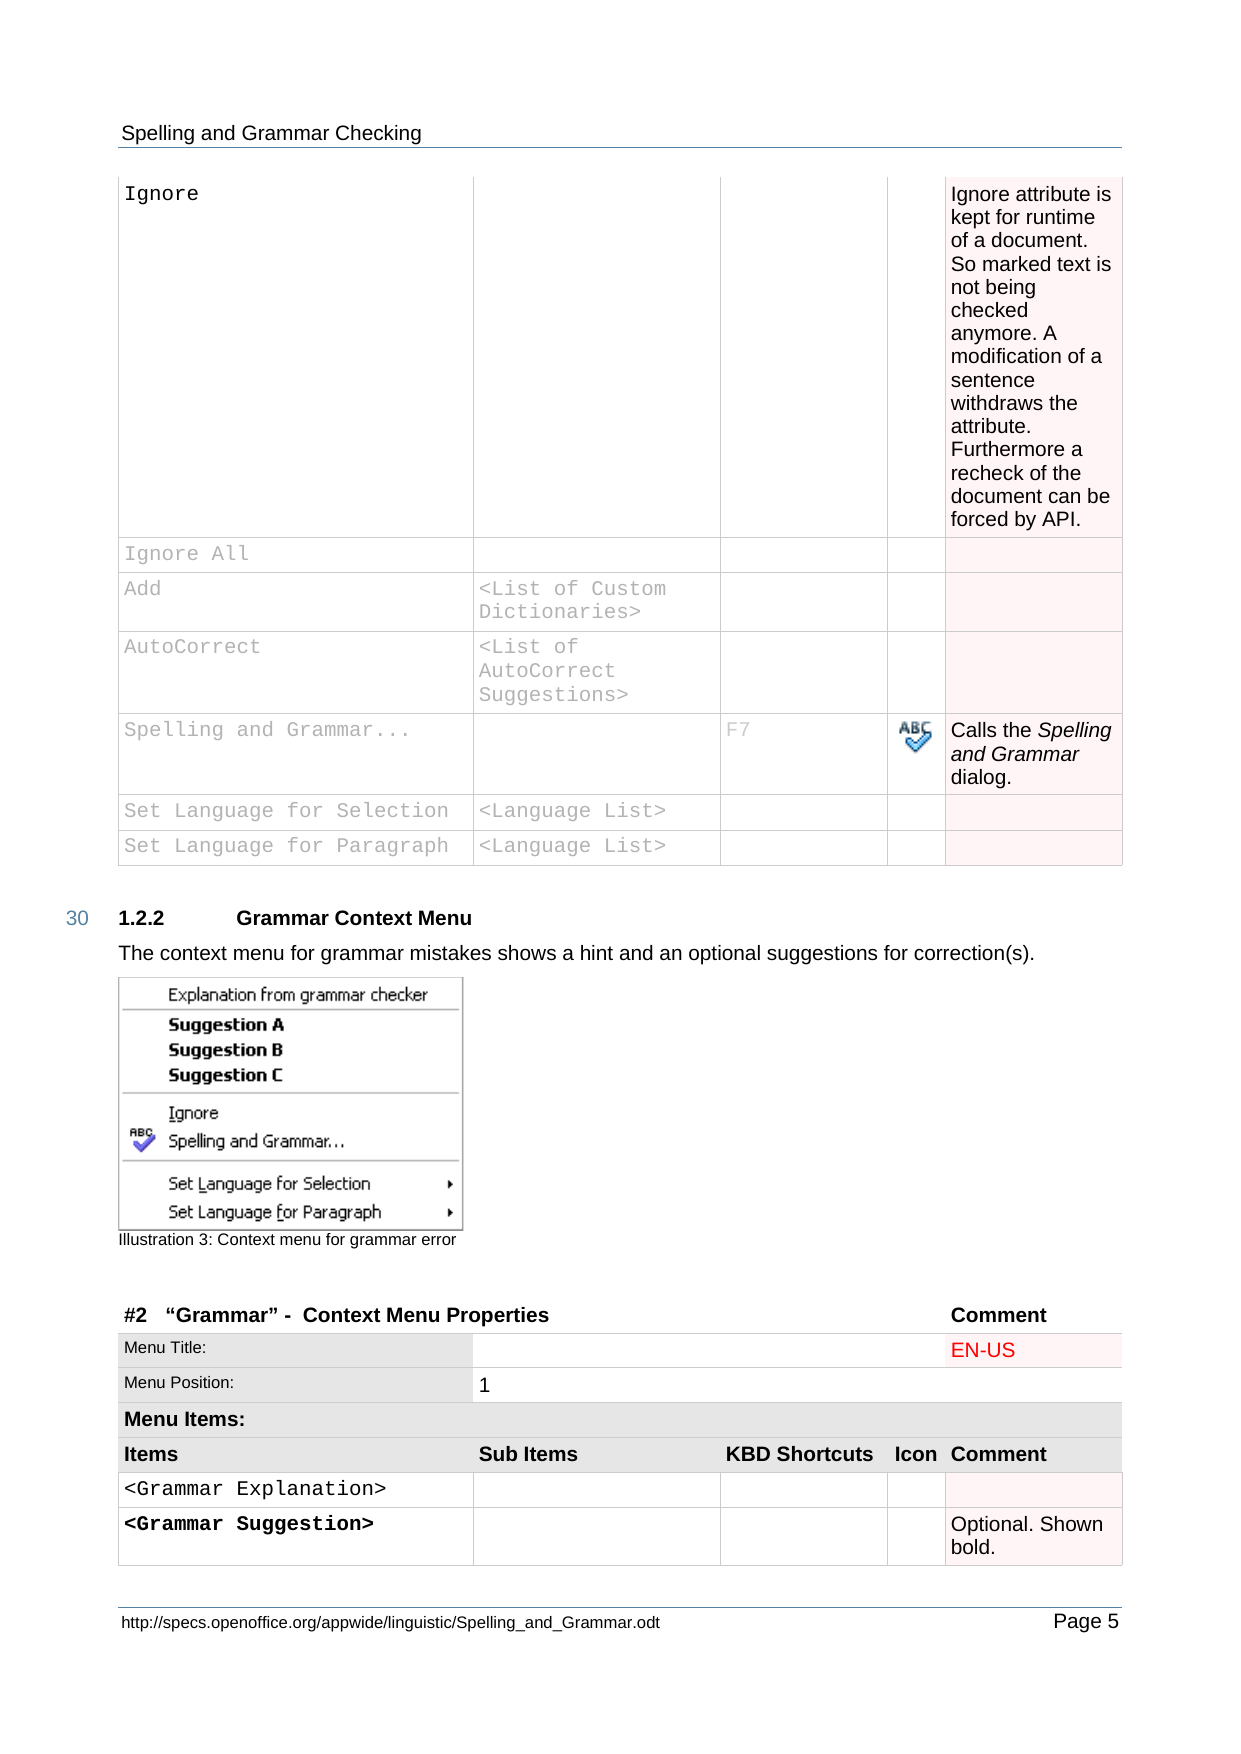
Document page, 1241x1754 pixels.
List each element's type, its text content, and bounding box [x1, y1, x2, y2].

text The context menu for grammar mistakes shows a hint and an optional suggestions for correction(s). [118, 941, 1122, 964]
table_cell <Grammar Explanation> [119, 1473, 473, 1507]
table_cell [721, 795, 887, 830]
table_cell [721, 831, 887, 865]
table_cell F7 [721, 714, 887, 794]
table_cell Ignore attribute is kept for runtime of a document. So marked text is not being checked anymore. A modification of a sentence withdraws the attribute. Furthermore a recheck of the document can be forced by API. [946, 177, 1122, 537]
table_cell [474, 177, 720, 537]
table_cell [474, 714, 720, 794]
table_cell [888, 1508, 945, 1565]
table_cell Set Language for Paragraph [119, 831, 473, 865]
table_cell [888, 573, 945, 631]
table_cell [888, 538, 945, 572]
table_cell Menu Position: [118, 1368, 473, 1402]
table_cell <Language List> [474, 831, 720, 865]
table_cell Ignore [119, 177, 473, 537]
table_cell KBD Shortcuts [720, 1438, 887, 1472]
table_cell Set Language for Selection [119, 795, 473, 830]
table_cell <List of AutoCorrect Suggestions> [474, 632, 720, 713]
table_cell [946, 632, 1122, 713]
table_cell [721, 538, 887, 572]
table_cell [946, 795, 1122, 830]
table_cell [721, 632, 887, 713]
table_cell [888, 177, 945, 537]
table_cell Icon [887, 1438, 945, 1472]
table_cell [721, 177, 887, 537]
table_cell Menu Items: [118, 1403, 1122, 1437]
table_cell Items [118, 1438, 473, 1472]
text Illustration 3: Context menu for grammar error [118, 1231, 463, 1249]
table_cell Ignore All [119, 538, 473, 572]
table_cell [946, 1473, 1122, 1507]
table_cell AutoCorrect [119, 632, 473, 713]
picture [118, 977, 464, 1231]
subtitle Grammar Context Menu [118, 906, 1122, 929]
table_header Comment [945, 1297, 1122, 1332]
table_cell [721, 573, 887, 631]
table_cell [946, 831, 1122, 865]
table_cell [946, 538, 1122, 572]
table_header “Grammar” - Context Menu Properties [118, 1297, 945, 1332]
table_cell [474, 538, 720, 572]
picture [892, 719, 939, 758]
table_cell [721, 1473, 887, 1507]
table_cell [946, 573, 1122, 631]
table_cell [888, 795, 945, 830]
table_cell Menu Title: [118, 1334, 473, 1367]
table_cell [474, 1508, 720, 1565]
table_cell 1 [473, 1368, 1122, 1402]
table_cell <Grammar Suggestion> [119, 1508, 473, 1565]
table_cell Calls the Spelling and Grammar dialog. [946, 714, 1122, 794]
table_cell [473, 1334, 945, 1367]
table_cell Optional. Shown bold. [946, 1508, 1122, 1565]
table_cell <Language List> [474, 795, 720, 830]
table_cell <List of Custom Dictionaries> [474, 573, 720, 631]
table_cell Spelling and Grammar... [119, 714, 473, 794]
table_cell [721, 1508, 887, 1565]
table_cell [474, 1473, 720, 1507]
table_cell EN-US [945, 1334, 1122, 1367]
table_cell Sub Items [473, 1438, 720, 1472]
table_cell [888, 831, 945, 865]
table_cell Comment [945, 1438, 1122, 1472]
table_cell [888, 632, 945, 713]
table_cell [888, 714, 945, 794]
table_cell [888, 1473, 945, 1507]
table_cell Add [119, 573, 473, 631]
